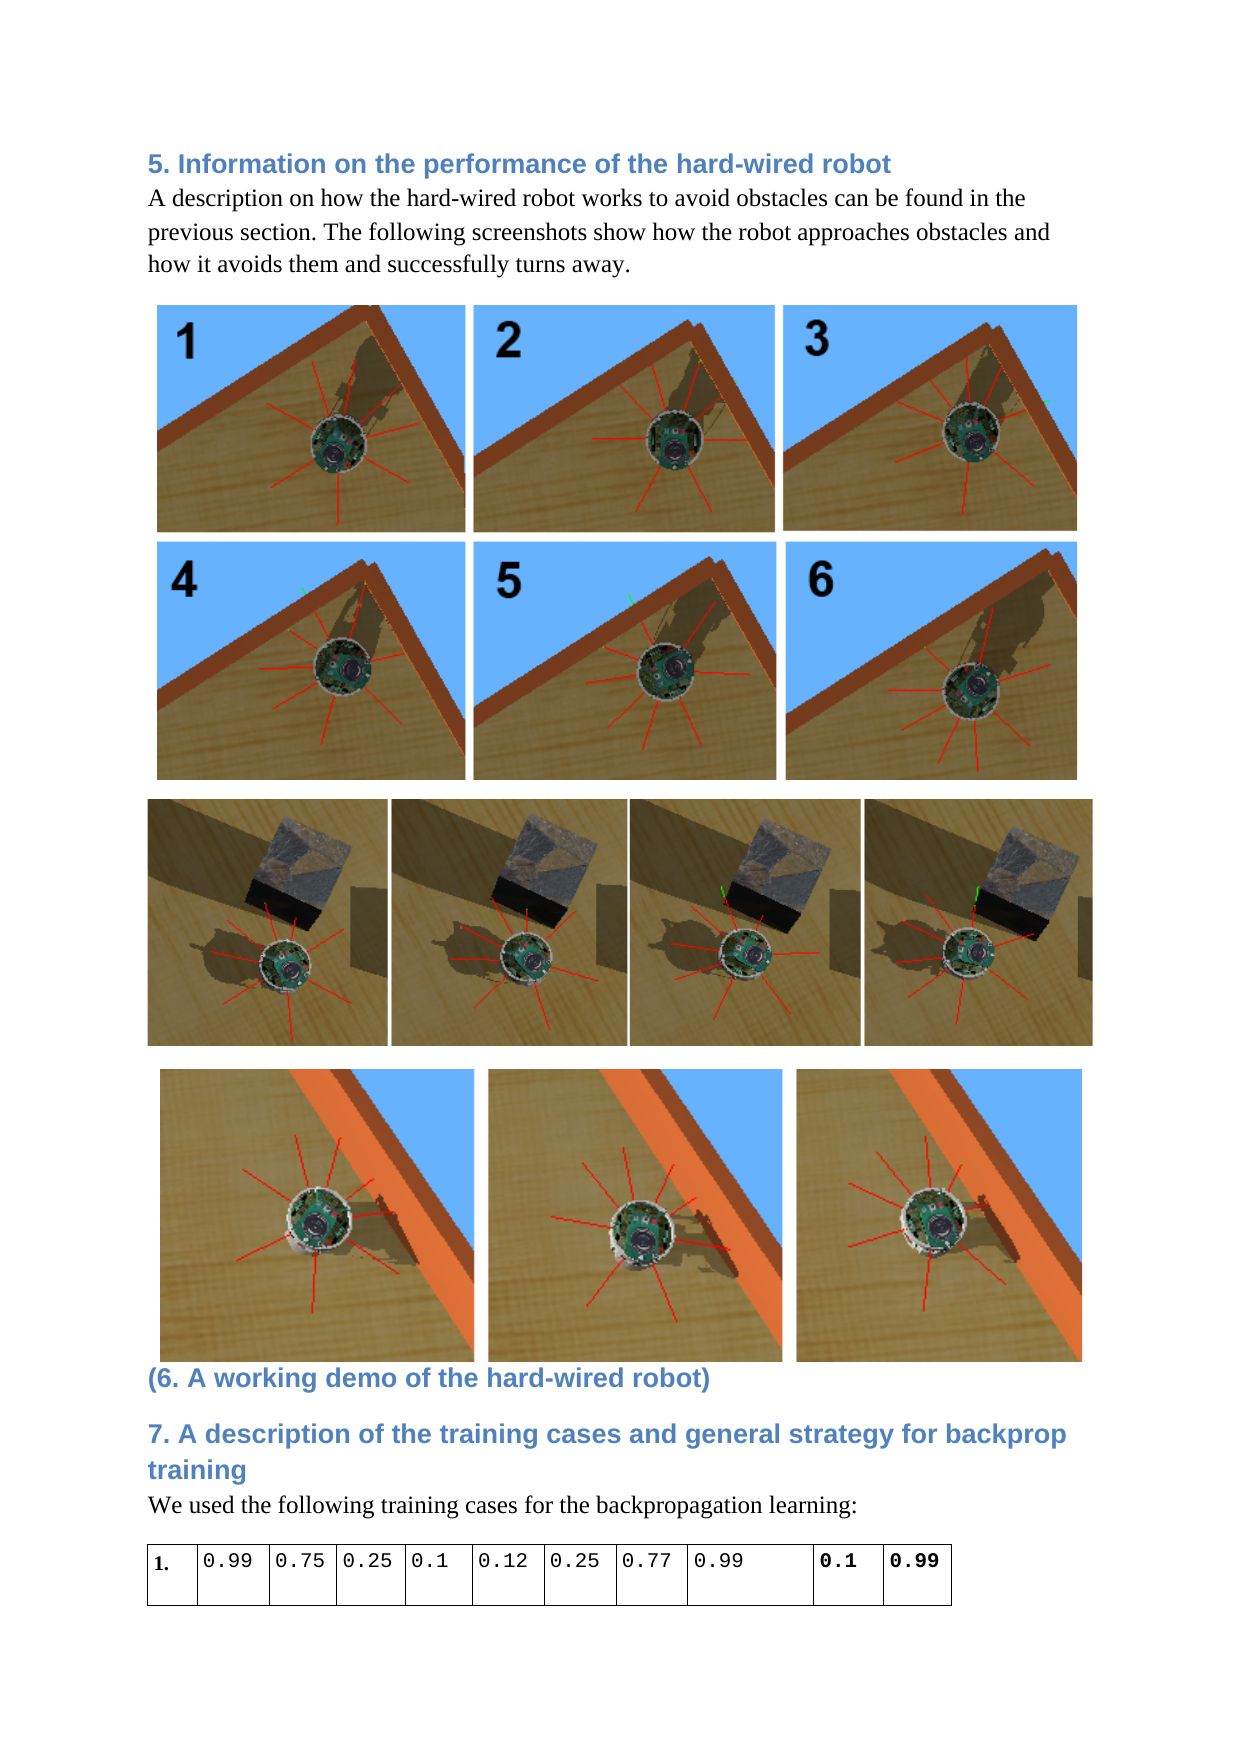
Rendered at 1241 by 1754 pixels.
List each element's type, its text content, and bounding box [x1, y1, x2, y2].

table_header 0.25 [337, 1545, 405, 1605]
table_header 0.75 [270, 1545, 336, 1605]
table_header 0.12 [473, 1545, 544, 1605]
subtitle 7. A description of the training cases and general strategy for backprop training [148, 1418, 1093, 1486]
table_header 0.77 [617, 1545, 687, 1605]
table_header 0.25 [545, 1545, 616, 1605]
subtitle 5. Information on the performance of the hard-wired robot [148, 148, 1093, 179]
table_header 1. [148, 1545, 197, 1605]
table_header 0.99 [884, 1545, 951, 1605]
text We used the following training cases for the backpropagation learning: [148, 1490, 1093, 1519]
text A description on how the hard-wired robot works to avoid obstacles can be found in the previous section. The following screenshots show how the robot approaches obstacles and how it avoids them and successfully turns away. [148, 183, 1093, 278]
table_header 0.1 [814, 1545, 883, 1605]
subtitle (6. A working demo of the hard-wired robot) [148, 1124, 1093, 1393]
table_header 0.1 [406, 1545, 472, 1605]
table_header 0.99 [198, 1545, 269, 1605]
table_header 0.99 [688, 1545, 813, 1605]
